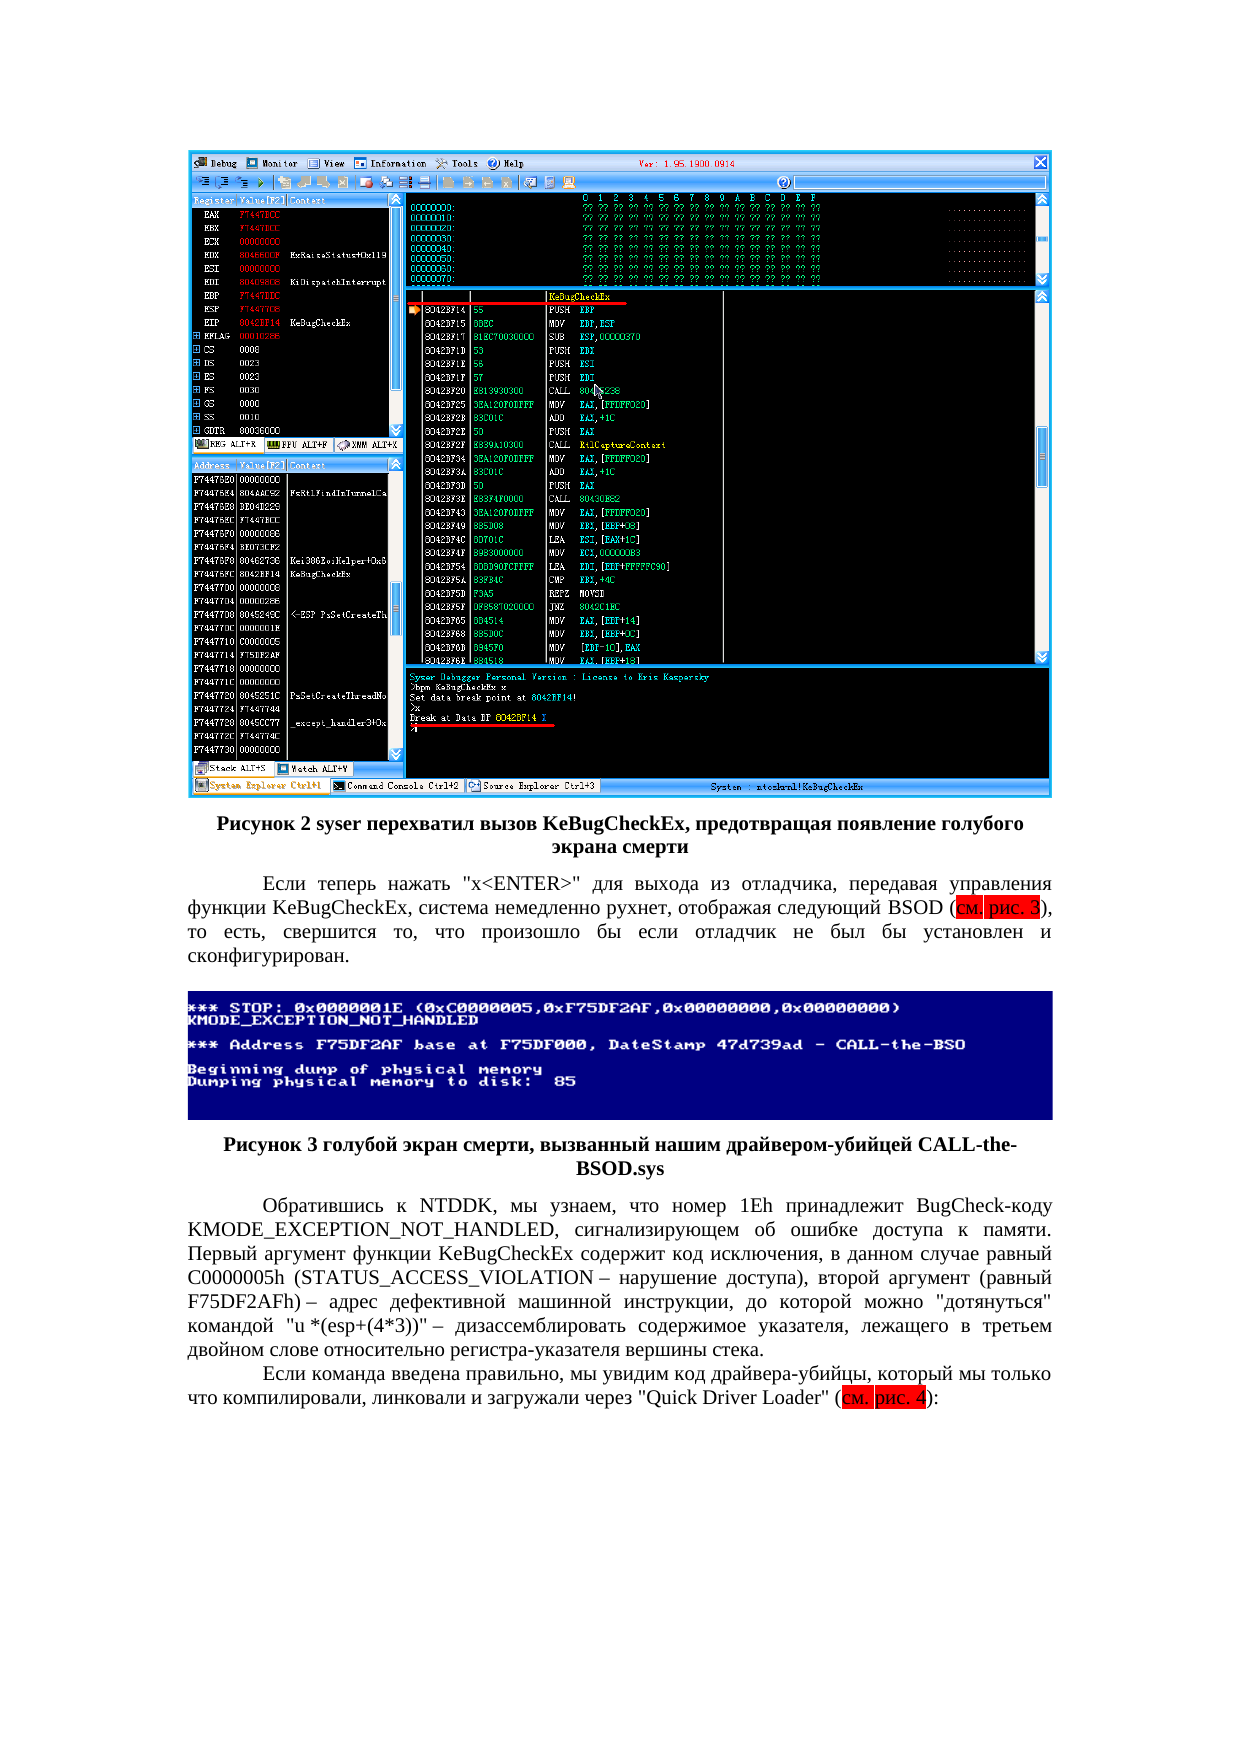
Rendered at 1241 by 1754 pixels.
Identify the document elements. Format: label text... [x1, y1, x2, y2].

text Если команда введена правильно, мы увидим код драйвера-убийцы, который мы только что компилировали, линковали и загружали через "Quick Driver Loader" (см. рис. 4): [187, 1361, 1053, 1409]
picture [188, 150, 1052, 798]
picture [187, 991, 1053, 1120]
text Если теперь нажать "x<ENTER>" для выхода из отладчика, передавая управления функции KeBugCheckEx, система немедленно рухнет, отображая следующий BSOD (см. рис. 3), то есть, свершится то, что произошло бы если отладчик не был бы установлен и сконфигурирован. [187, 871, 1053, 967]
text Обратившись к NTDDK, мы узнаем, что номер 1Eh принадлежит BugCheck-коду KMODE_EXCEPTION_NOT_HANDLED, сигнализирующем об ошибке доступа к памяти. Первый аргумент функции KeBugCheckEx содержит код исключения, в данном случае равный C0000005h (STATUS_ACCESS_VIOLATION – нарушение доступа), второй аргумент (равный F75DF2AFh) – адрес дефективной машинной инструкции, до которой можно "дотянуться" командой "u *(esp+(4*3))" – дизассемблировать содержимое указателя, лежащего в третьем двойном слове относительно регистра-указателя вершины стека. [187, 1193, 1053, 1361]
text Рисунок 2 syser перехватил вызов KeBugCheckEx, предотвращая появление голубого экрана смерти [187, 810, 1053, 858]
text Рисунок 3 голубой экран смерти, вызванный нашим драйвером-убийцей CALL-the-BSOD.sys [187, 1132, 1053, 1180]
